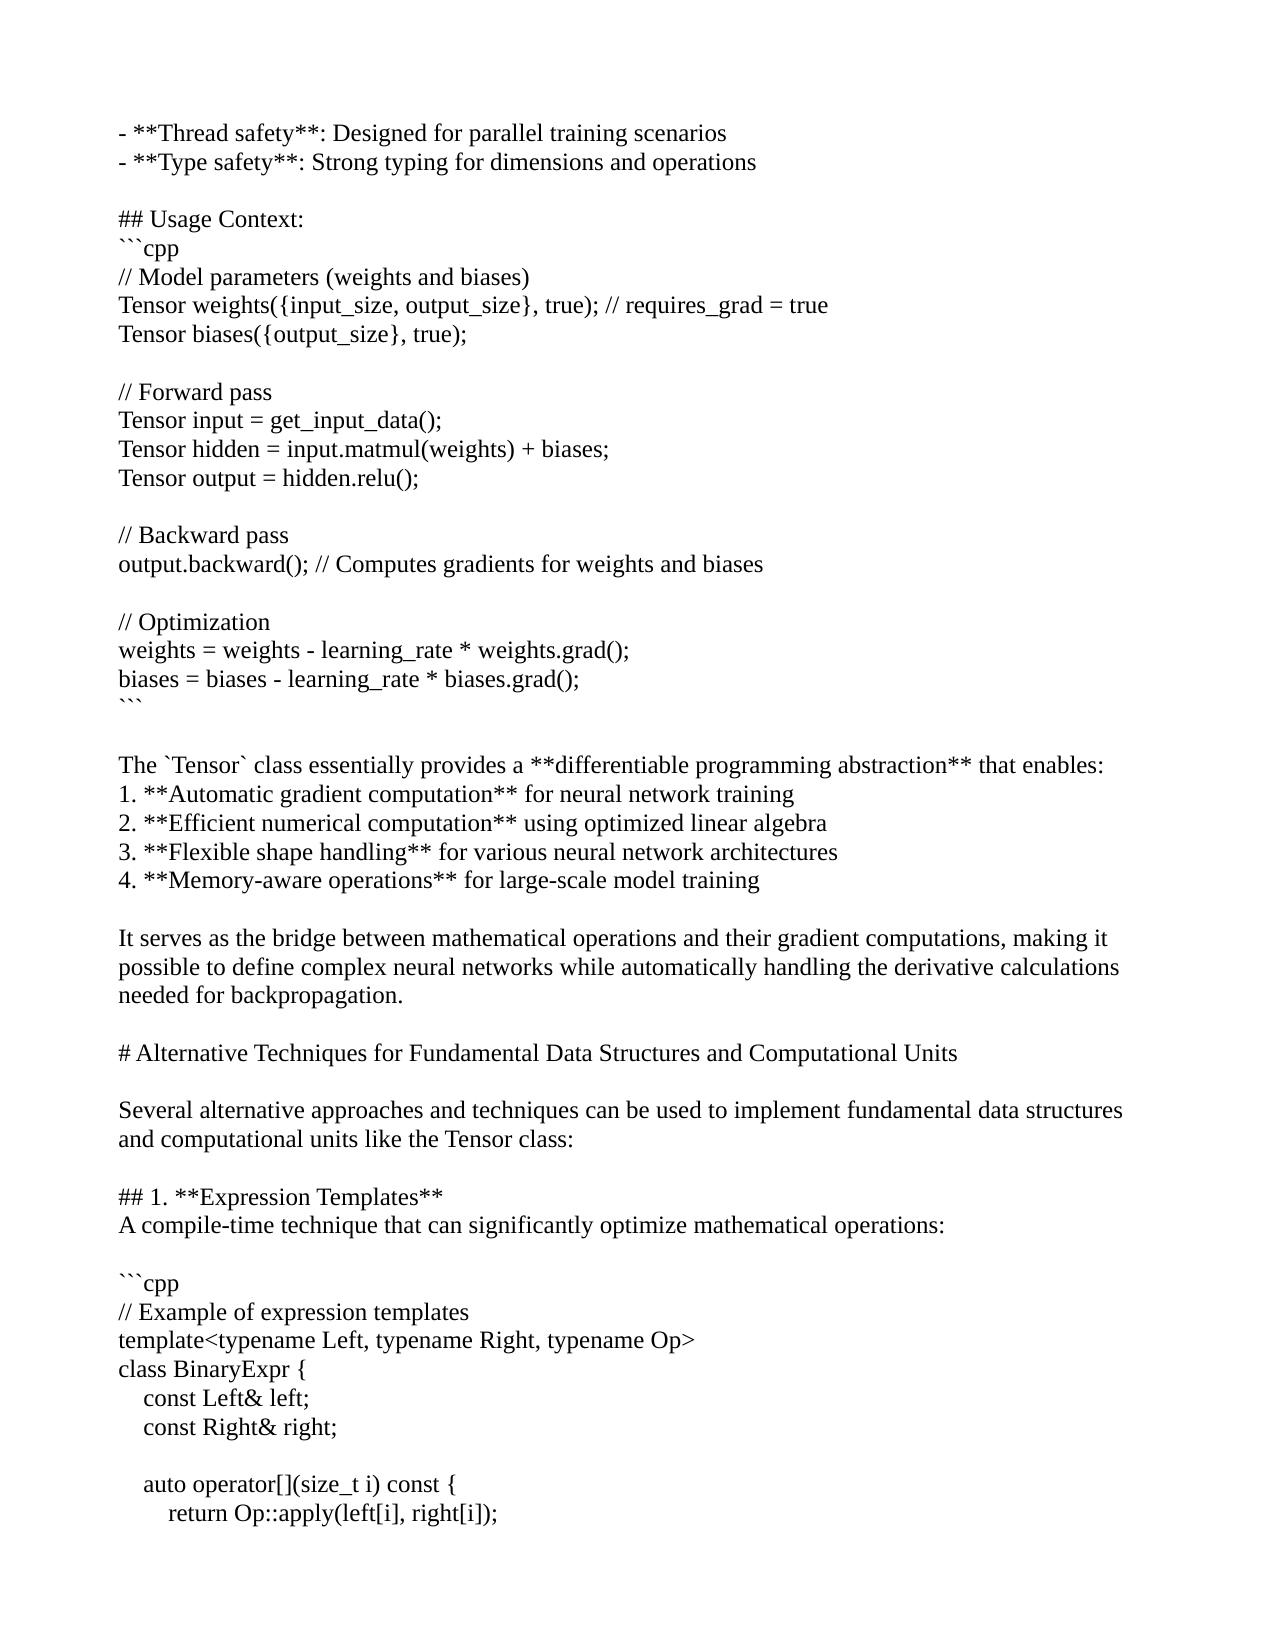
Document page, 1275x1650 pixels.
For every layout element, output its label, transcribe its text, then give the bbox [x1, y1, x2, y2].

text class BinaryExpr { [118, 1354, 1157, 1383]
text ``` [118, 693, 1157, 722]
text A compile-time technique that can significantly optimize mathematical operations: [118, 1211, 1157, 1239]
text // Example of expression templates [118, 1297, 1157, 1326]
text ## 1. **Expression Templates** [118, 1182, 1157, 1211]
text 4. **Memory-aware operations** for large-scale model training [118, 866, 1157, 894]
text # Alternative Techniques for Fundamental Data Structures and Computational Units [118, 1038, 1157, 1067]
text template<typename Left, typename Right, typename Op> [118, 1326, 1157, 1354]
text 3. **Flexible shape handling** for various neural network architectures [118, 837, 1157, 866]
text // Optimization [118, 607, 1157, 636]
text ## Usage Context: [118, 204, 1157, 233]
text - **Thread safety**: Designed for parallel training scenarios [118, 118, 1157, 147]
text const Left& left; [118, 1383, 1157, 1412]
text Tensor biases({output_size}, true); [118, 319, 1157, 348]
text output.backward(); // Computes gradients for weights and biases [118, 549, 1157, 578]
text weights = weights - learning_rate * weights.grad(); [118, 636, 1157, 664]
text // Backward pass [118, 521, 1157, 549]
text It serves as the bridge between mathematical operations and their gradient computations, making it possible to define complex neural networks while automatically handling the derivative calculations needed for backpropagation. [118, 923, 1157, 1009]
text - **Type safety**: Strong typing for dimensions and operations [118, 147, 1157, 176]
text The `Tensor` class essentially provides a **differentiable programming abstraction** that enables: [118, 751, 1157, 779]
text Tensor output = hidden.relu(); [118, 463, 1157, 492]
text const Right& right; [118, 1412, 1157, 1441]
text Tensor input = get_input_data(); [118, 406, 1157, 434]
text biases = biases - learning_rate * biases.grad(); [118, 664, 1157, 693]
text ```cpp [118, 233, 1157, 262]
text ```cpp [118, 1268, 1157, 1297]
text Several alternative approaches and techniques can be used to implement fundamental data structures and computational units like the Tensor class: [118, 1096, 1157, 1153]
text 1. **Automatic gradient computation** for neural network training [118, 779, 1157, 808]
text return Op::apply(left[i], right[i]); [118, 1498, 1157, 1527]
text auto operator[](size_t i) const { [118, 1469, 1157, 1498]
text // Model parameters (weights and biases) [118, 262, 1157, 291]
text Tensor weights({input_size, output_size}, true); // requires_grad = true [118, 291, 1157, 319]
text // Forward pass [118, 377, 1157, 406]
text Tensor hidden = input.matmul(weights) + biases; [118, 434, 1157, 463]
text 2. **Efficient numerical computation** using optimized linear algebra [118, 808, 1157, 837]
